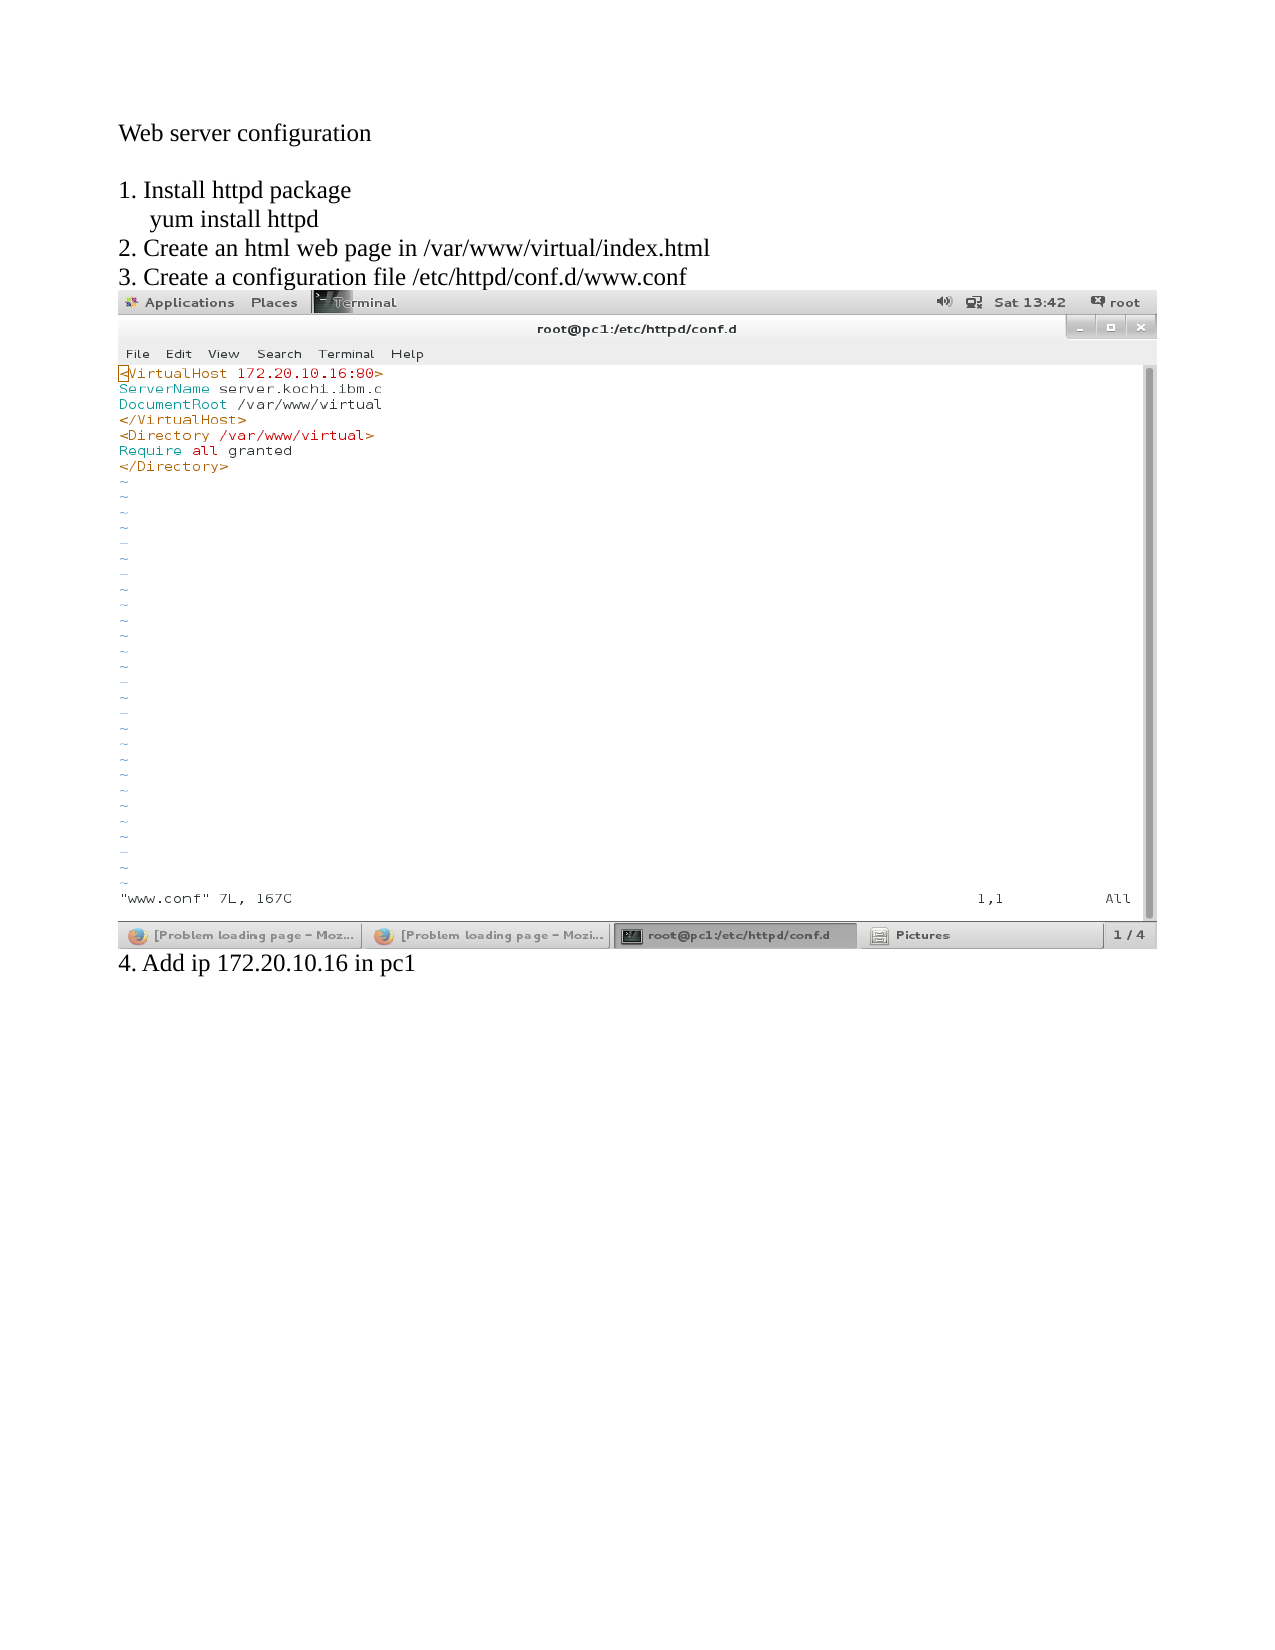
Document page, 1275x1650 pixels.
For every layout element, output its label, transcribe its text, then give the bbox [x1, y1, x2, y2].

text Web server configuration [118, 118, 1157, 147]
text yum install httpd [118, 204, 1157, 233]
text 3. Create a configuration file /etc/httpd/conf.d/www.conf [118, 262, 1157, 290]
text 4. Add ip 172.20.10.16 in pc1 [118, 949, 1157, 977]
text 2. Create an html web page in /var/www/virtual/index.html [118, 233, 1157, 262]
text 1. Install httpd package [118, 176, 1157, 204]
